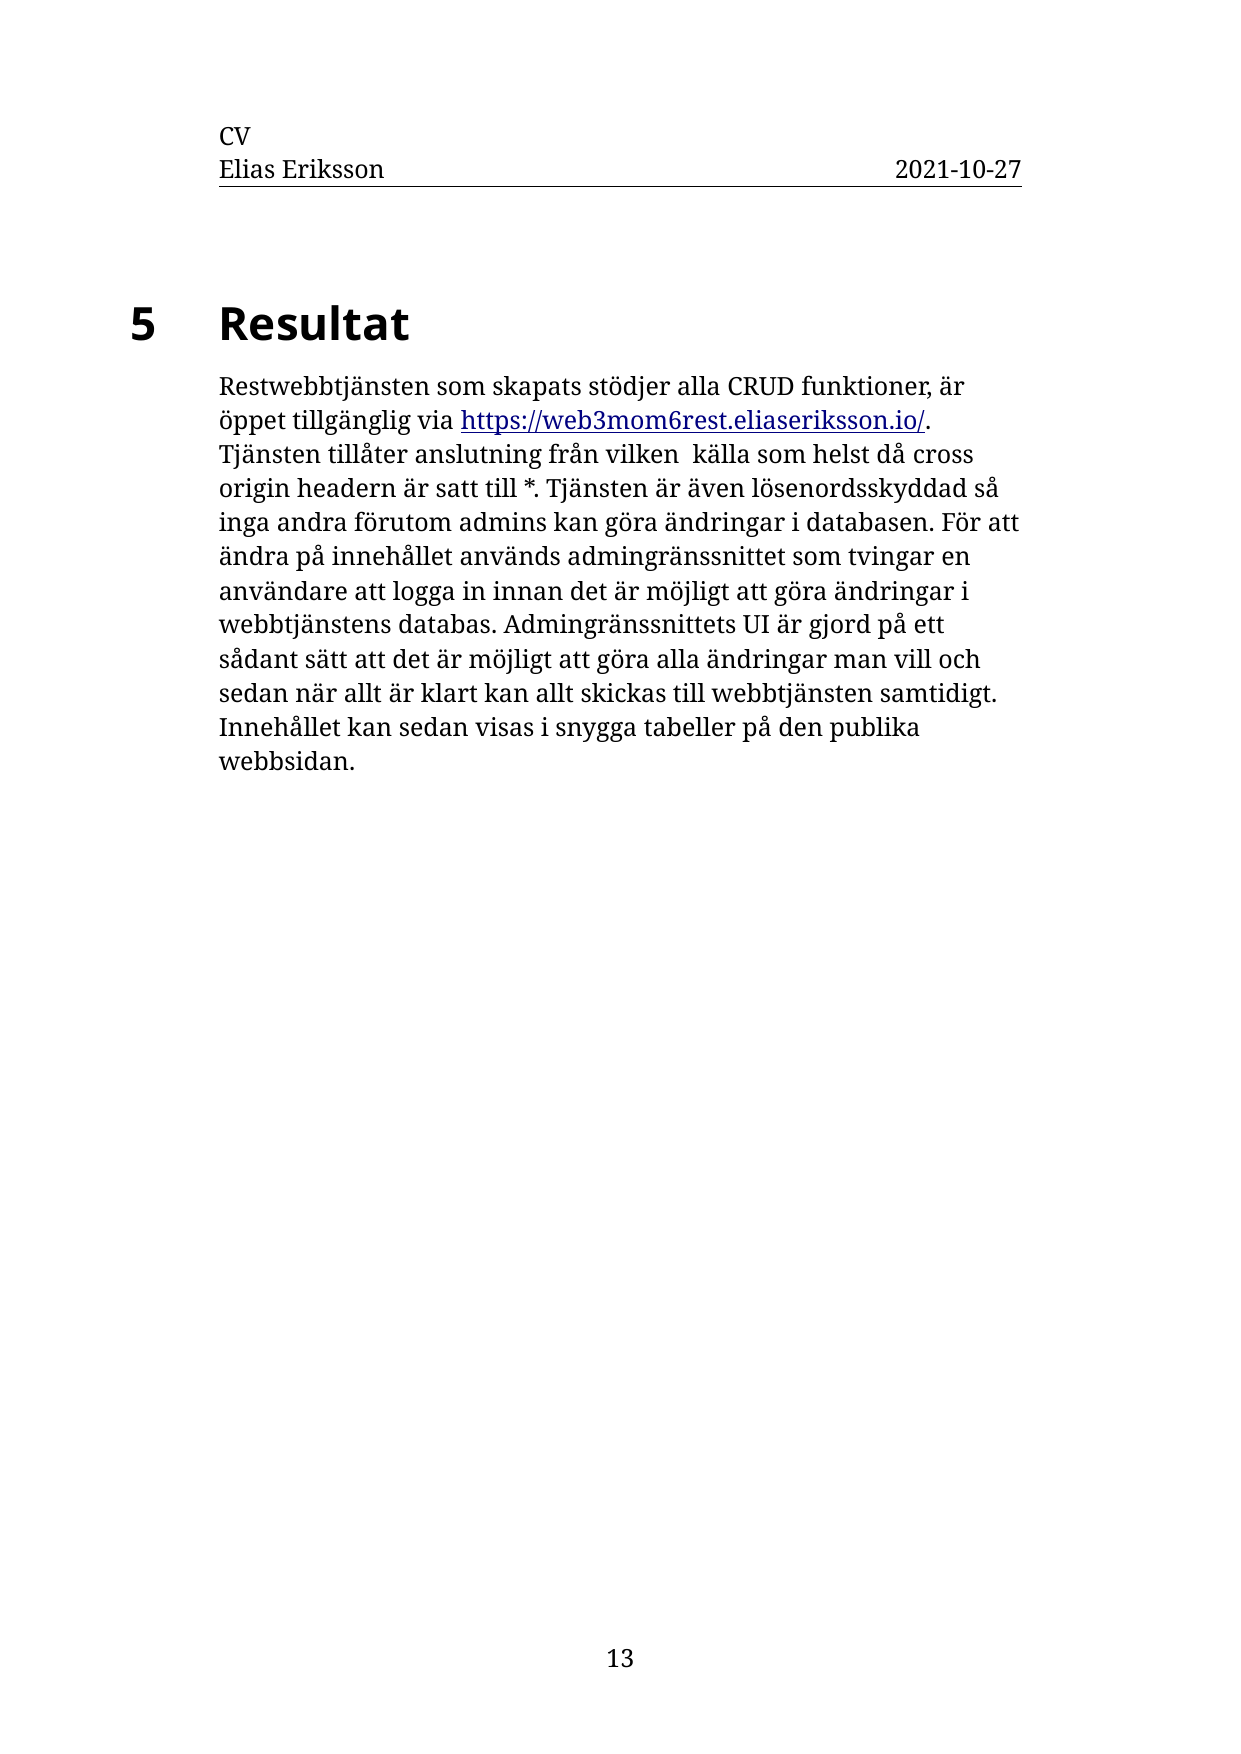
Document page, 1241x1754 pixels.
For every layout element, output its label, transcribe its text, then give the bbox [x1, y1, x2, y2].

subtitle Resultat [130, 291, 1022, 353]
text Restwebbtjänsten som skapats stödjer alla CRUD funktioner, är öppet tillgänglig via https://web3mom6rest.eliaseriksson.io/. Tjänsten tillåter anslutning från vilken källa som helst då cross origin headern är satt till *. Tjänsten är även lösenordsskyddad så inga andra förutom admins kan göra ändringar i databasen. För att ändra på innehållet används admingränssnittet som tvingar en användare att logga in innan det är möjligt att göra ändringar i webbtjänstens databas. Admingränssnittets UI är gjord på ett sådant sätt att det är möjligt att göra alla ändringar man vill och sedan när allt är klart kan allt skickas till webbtjänsten samtidigt. Innehållet kan sedan visas i snygga tabeller på den publika webbsidan. [218, 369, 1022, 777]
